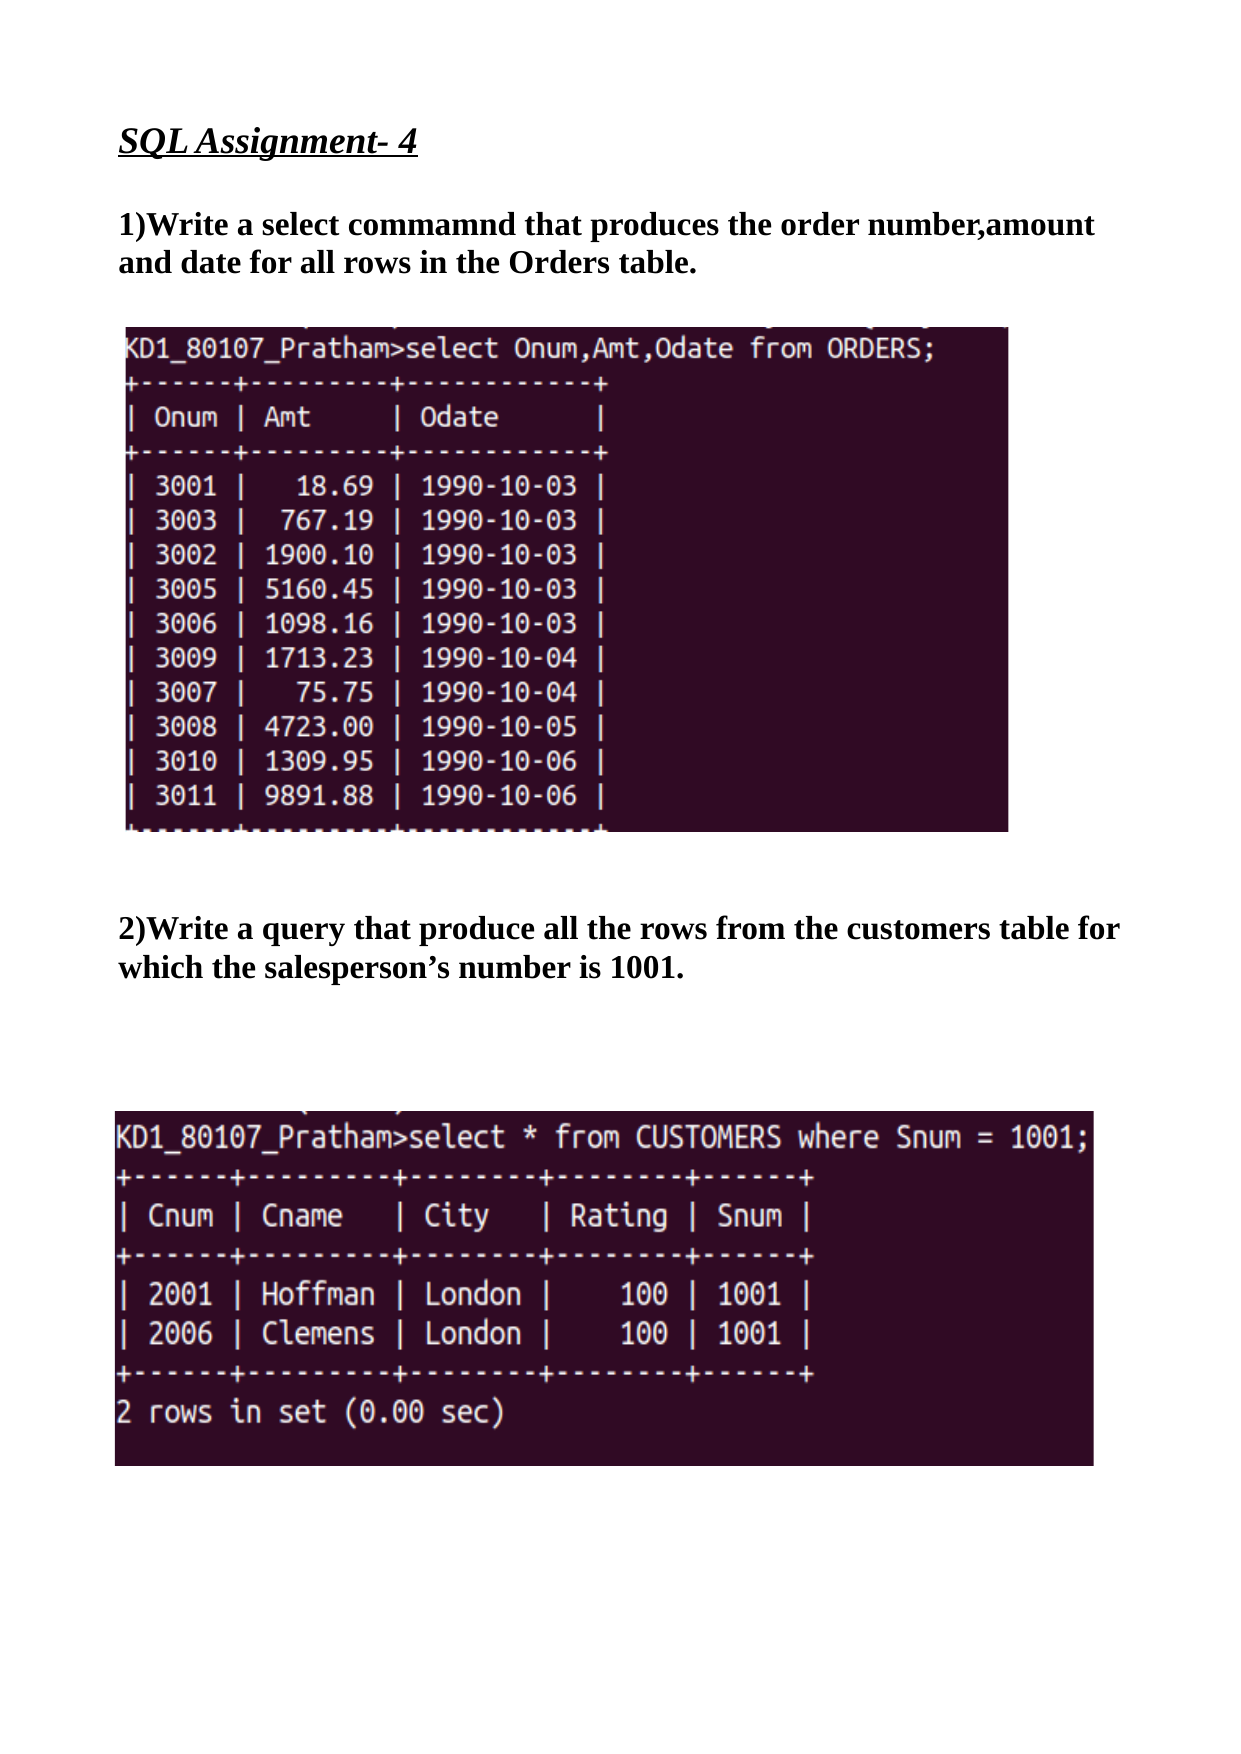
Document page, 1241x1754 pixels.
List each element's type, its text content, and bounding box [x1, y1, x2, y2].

text SQL Assignment- 4 [118, 118, 1122, 161]
picture [114, 1111, 1094, 1466]
text 2)Write a query that produce all the rows from the customers table for which the salesperson’s number is 1001. [118, 908, 1122, 985]
picture [125, 327, 1009, 832]
text 1)Write a select commamnd that produces the order number,amount and date for all rows in the Orders table. [118, 204, 1122, 281]
